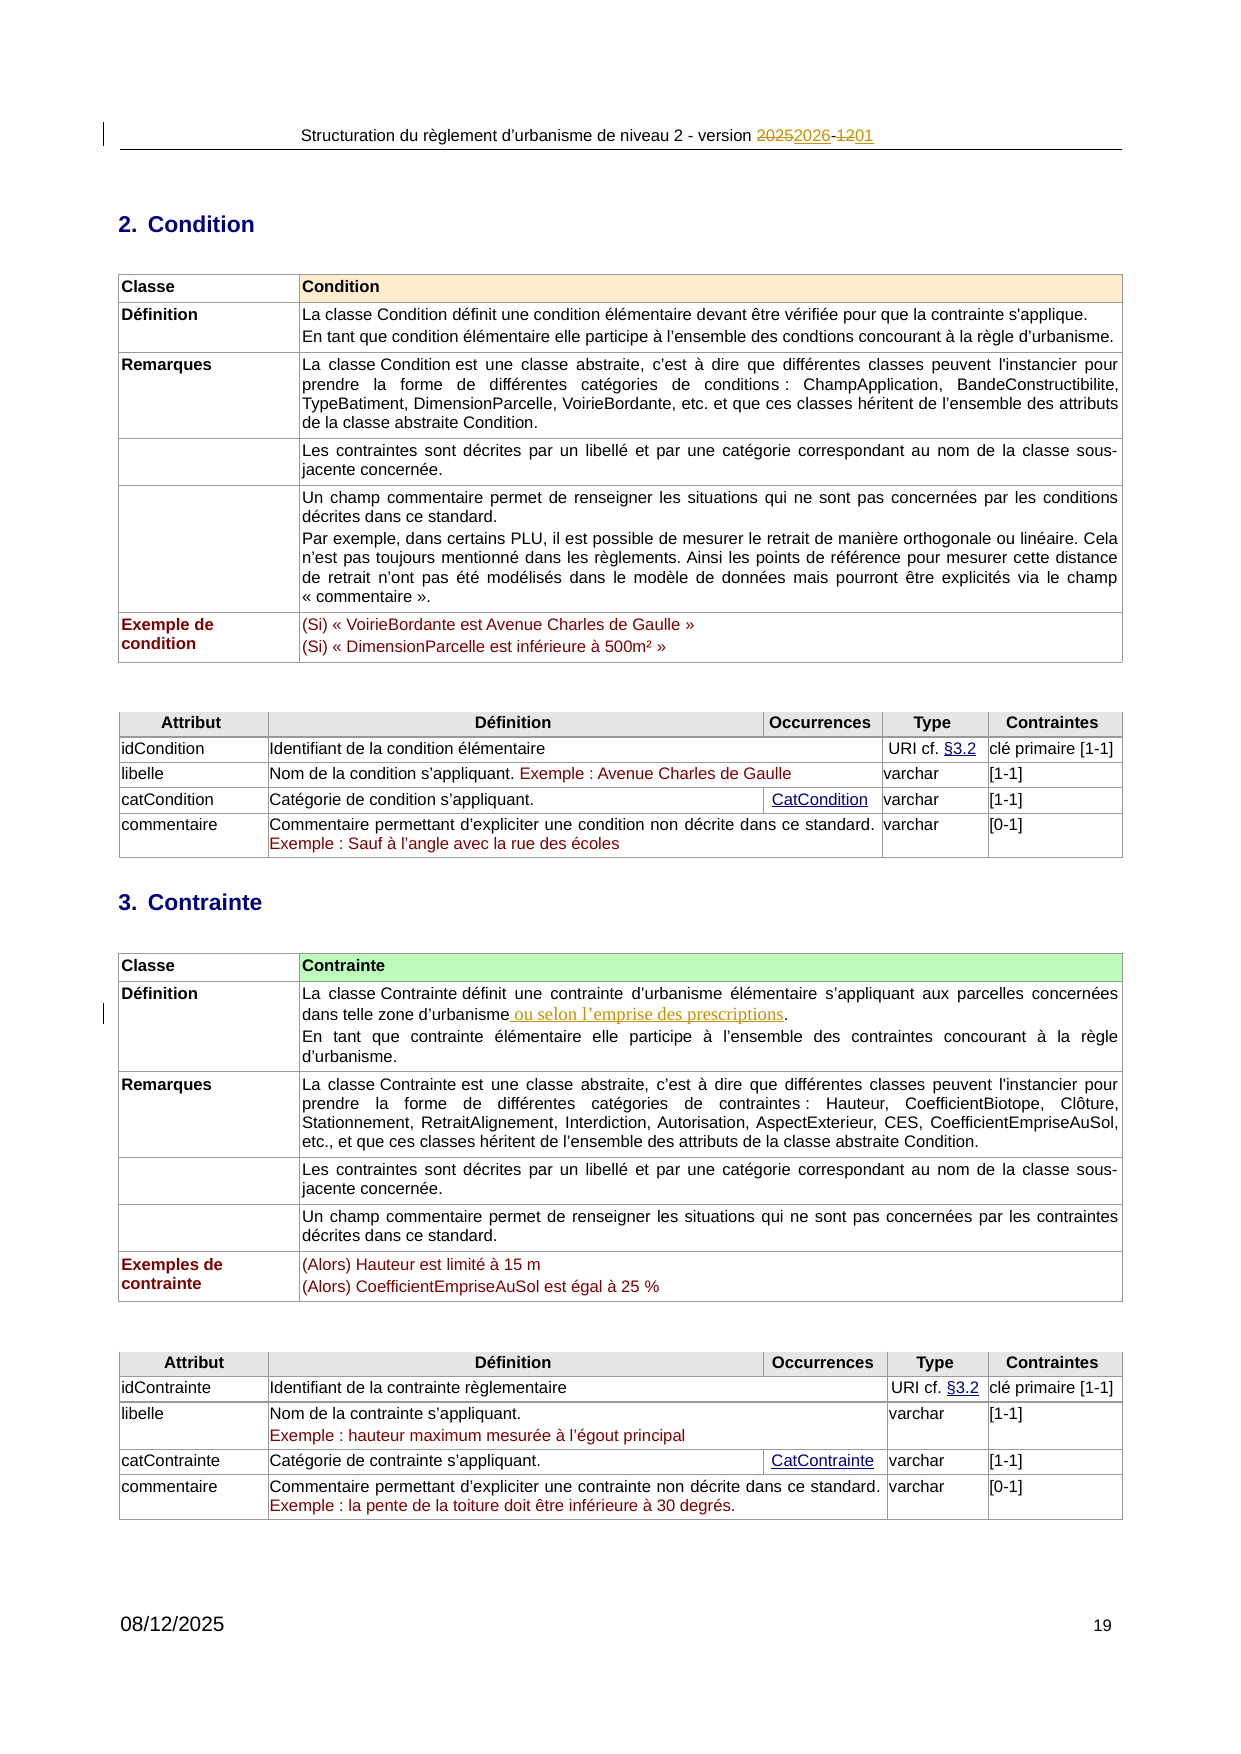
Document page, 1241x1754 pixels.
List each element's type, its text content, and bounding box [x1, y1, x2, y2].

table_cell Nom de la contrainte s’appliquant. Exemple : hauteur maximum mesurée à l’égout principal [269, 1403, 887, 1449]
table_cell URI cf. §3.2 [888, 1377, 988, 1401]
table_header Contraintes [989, 1352, 1122, 1376]
table_cell Remarques [119, 1072, 299, 1157]
table_cell Un champ commentaire permet de renseigner les situations qui ne sont pas concernées par les conditions décrites dans ce standard. Par exemple, dans certains PLU, il est possible de mesurer le retrait de manière orthogonale ou linéaire. Cela n’est pas toujours mentionné dans les règlements. Ainsi les points de référence pour mesurer cette distance de retrait n’ont pas été modélisés dans le modèle de données mais pourront être explicités via le champ « commentaire ». [300, 486, 1122, 612]
table_cell (Si) « VoirieBordante est Avenue Charles de Gaulle » (Si) « DimensionParcelle est inférieure à 500m² » [300, 613, 1122, 662]
subtitle Condition [118, 211, 1122, 237]
table_cell La classe Condition définit une condition élémentaire devant être vérifiée pour que la contrainte s'applique. En tant que condition élémentaire elle participe à l’ensemble des condtions concourant à la règle d’urbanisme. [300, 303, 1122, 352]
table_cell [0-1] [989, 1475, 1122, 1519]
table_cell [1-1] [989, 763, 1122, 787]
table_cell libelle [120, 1403, 268, 1449]
subtitle Contrainte [118, 889, 1122, 916]
table_cell Les contraintes sont décrites par un libellé et par une catégorie correspondant au nom de la classe sous-jacente concernée. [300, 1158, 1122, 1204]
table_cell varchar [883, 763, 988, 787]
table_header Occurrences [764, 1352, 887, 1376]
table_cell Définition [119, 982, 299, 1071]
table_cell Définition [119, 303, 299, 352]
table_cell clé primaire [1-1] [989, 738, 1122, 762]
table_cell varchar [883, 788, 988, 813]
table_cell clé primaire [1-1] [989, 1377, 1122, 1401]
table_cell [0-1] [989, 814, 1122, 857]
table_cell [119, 486, 299, 612]
table_cell idContrainte [120, 1377, 268, 1401]
table_header Condition [300, 275, 1122, 302]
table_cell catCondition [120, 788, 268, 813]
table_header Définition [269, 1352, 763, 1376]
table_cell CatContrainte [764, 1450, 887, 1474]
table_header Classe [119, 954, 299, 981]
table_cell [119, 439, 299, 485]
table_cell Catégorie de contrainte s’appliquant. [269, 1450, 763, 1474]
table_header Classe [119, 275, 299, 302]
table_header Attribut [120, 712, 268, 736]
table_cell varchar [888, 1475, 988, 1519]
table_cell [119, 1205, 299, 1251]
table_cell Un champ commentaire permet de renseigner les situations qui ne sont pas concernées par les contraintes décrites dans ce standard. [300, 1205, 1122, 1251]
table_cell catContrainte [120, 1450, 268, 1474]
table_cell La classe Contrainte est une classe abstraite, c’est à dire que différentes classes peuvent l'instancier pour prendre la forme de différentes catégories de contraintes : Hauteur, CoefficientBiotope, Clôture, Stationnement, RetraitAlignement, Interdiction, Autorisation, AspectExterieur, CES, CoefficientEmpriseAuSol, etc., et que ces classes héritent de l’ensemble des attributs de la classe abstraite Condition. [300, 1072, 1122, 1157]
table_header Attribut [120, 1352, 268, 1376]
table_cell Catégorie de condition s’appliquant. [269, 788, 763, 813]
table_header Contrainte [300, 954, 1122, 981]
table_cell Identifiant de la condition élémentaire [269, 738, 882, 762]
table_cell La classe Condition est une classe abstraite, c’est à dire que différentes classes peuvent l'instancier pour prendre la forme de différentes catégories de conditions : ChampApplication, BandeConstructibilite, TypeBatiment, DimensionParcelle, VoirieBordante, etc. et que ces classes héritent de l’ensemble des attributs de la classe abstraite Condition. [300, 353, 1122, 438]
table_cell varchar [883, 814, 988, 857]
table_cell Commentaire permettant d’expliciter une condition non décrite dans ce standard. Exemple : Sauf à l’angle avec la rue des écoles [269, 814, 882, 857]
table_header Type [883, 712, 988, 736]
table_cell (Alors) Hauteur est limité à 15 m (Alors) CoefficientEmpriseAuSol est égal à 25 % [300, 1252, 1122, 1301]
table_cell [1-1] [989, 1450, 1122, 1474]
table_cell Nom de la condition s’appliquant. Exemple : Avenue Charles de Gaulle [269, 763, 882, 787]
table_header Contraintes [989, 712, 1122, 736]
table_header Définition [269, 712, 763, 736]
table_cell ‍commentaire [120, 1475, 268, 1519]
table_cell La classe Contrainte définit une contrainte d’urbanisme élémentaire s’appliquant aux parcelles concernées dans telle zone d’urbanisme ou selon l’emprise des prescriptions. En tant que contrainte élémentaire elle participe à l’ensemble des contraintes concourant à la règle d’urbanisme. [300, 982, 1122, 1071]
table_cell Exemples de contrainte [119, 1252, 299, 1301]
table_header Occurrences [764, 712, 882, 736]
table_cell varchar [888, 1450, 988, 1474]
table_header Type [888, 1352, 988, 1376]
table_cell ‍commentaire [120, 814, 268, 857]
table_cell libelle [120, 763, 268, 787]
table_cell idCondition [120, 738, 268, 762]
table_cell Les contraintes sont décrites par un libellé et par une catégorie correspondant au nom de la classe sous-jacente concernée. [300, 439, 1122, 485]
table_cell Identifiant de la contrainte règlementaire [269, 1377, 887, 1401]
table_cell [1-1] [989, 788, 1122, 813]
table_cell CatCondition [764, 788, 882, 813]
table_cell Remarques [119, 353, 299, 438]
table_cell URI cf. §3.2 [883, 738, 988, 762]
table_cell [1-1] [989, 1403, 1122, 1449]
table_cell Commentaire permettant d’expliciter une contrainte non décrite dans ce standard. Exemple : la pente de la toiture doit être inférieure à 30 degrés. [269, 1475, 887, 1519]
table_cell [119, 1158, 299, 1204]
table_cell Exemple de condition [119, 613, 299, 662]
table_cell varchar [888, 1403, 988, 1449]
